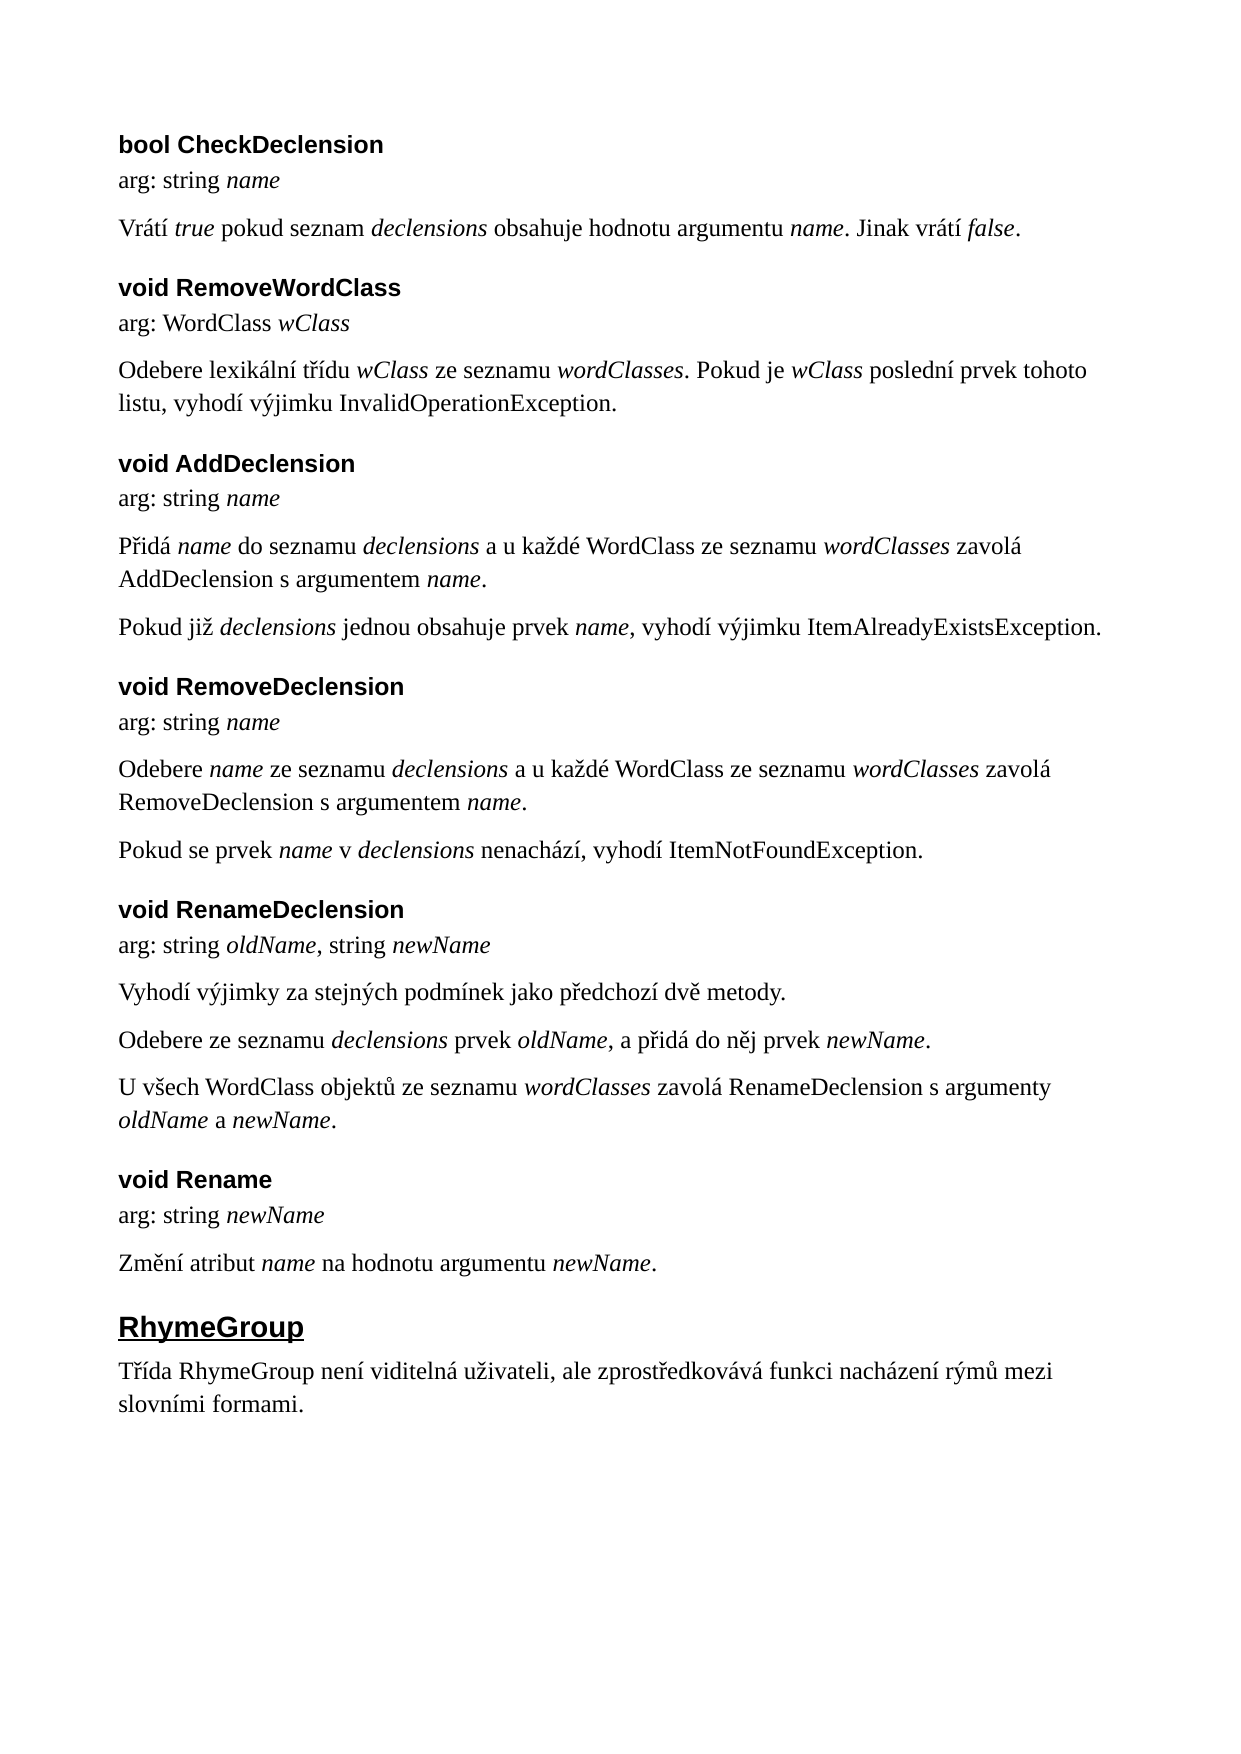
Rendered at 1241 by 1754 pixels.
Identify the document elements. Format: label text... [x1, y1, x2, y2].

text U všech WordClass objektů ze seznamu wordClasses zavolá RenameDeclension s argumenty oldName a newName. [118, 1072, 1122, 1134]
text Odebere ze seznamu declensions prvek oldName, a přidá do něj prvek newName. [118, 1025, 1122, 1054]
text Třída RhymeGroup není viditelná uživateli, ale zprostředkovává funkci nacházení rýmů mezi slovními formami. [118, 1356, 1122, 1418]
text arg: string newName [118, 1200, 1122, 1229]
subtitle void Rename [118, 1166, 1122, 1194]
text Odebere lexikální třídu wClass ze seznamu wordClasses. Pokud je wClass poslední prvek tohoto listu, vyhodí výjimku InvalidOperationException. [118, 356, 1122, 417]
subtitle void RenameDeclension [118, 895, 1122, 923]
text Změní atribut name na hodnotu argumentu newName. [118, 1248, 1122, 1277]
subtitle void RemoveWordClass [118, 273, 1122, 302]
text arg: string oldName, string newName [118, 930, 1122, 958]
text Pokud již declensions jednou obsahuje prvek name, vyhodí výjimku ItemAlreadyExistsException. [118, 612, 1122, 640]
subtitle void AddDeclension [118, 449, 1122, 477]
subtitle bool CheckDeclension [118, 131, 1122, 159]
text Vrátí true pokud seznam declensions obsahuje hodnotu argumentu name. Jinak vrátí false. [118, 213, 1122, 242]
text arg: string name [118, 483, 1122, 512]
subtitle void RemoveDeclension [118, 672, 1122, 700]
subtitle RhymeGroup [118, 1310, 1122, 1344]
text Přidá name do seznamu declensions a u každé WordClass ze seznamu wordClasses zavolá AddDeclension s argumentem name. [118, 531, 1122, 593]
text Odebere name ze seznamu declensions a u každé WordClass ze seznamu wordClasses zavolá RemoveDeclension s argumentem name. [118, 754, 1122, 816]
text arg: string name [118, 707, 1122, 735]
text arg: string name [118, 165, 1122, 194]
text Pokud se prvek name v declensions nenachází, vyhodí ItemNotFoundException. [118, 835, 1122, 863]
text Vyhodí výjimky za stejných podmínek jako předchozí dvě metody. [118, 977, 1122, 1006]
text arg: WordClass wClass [118, 308, 1122, 337]
